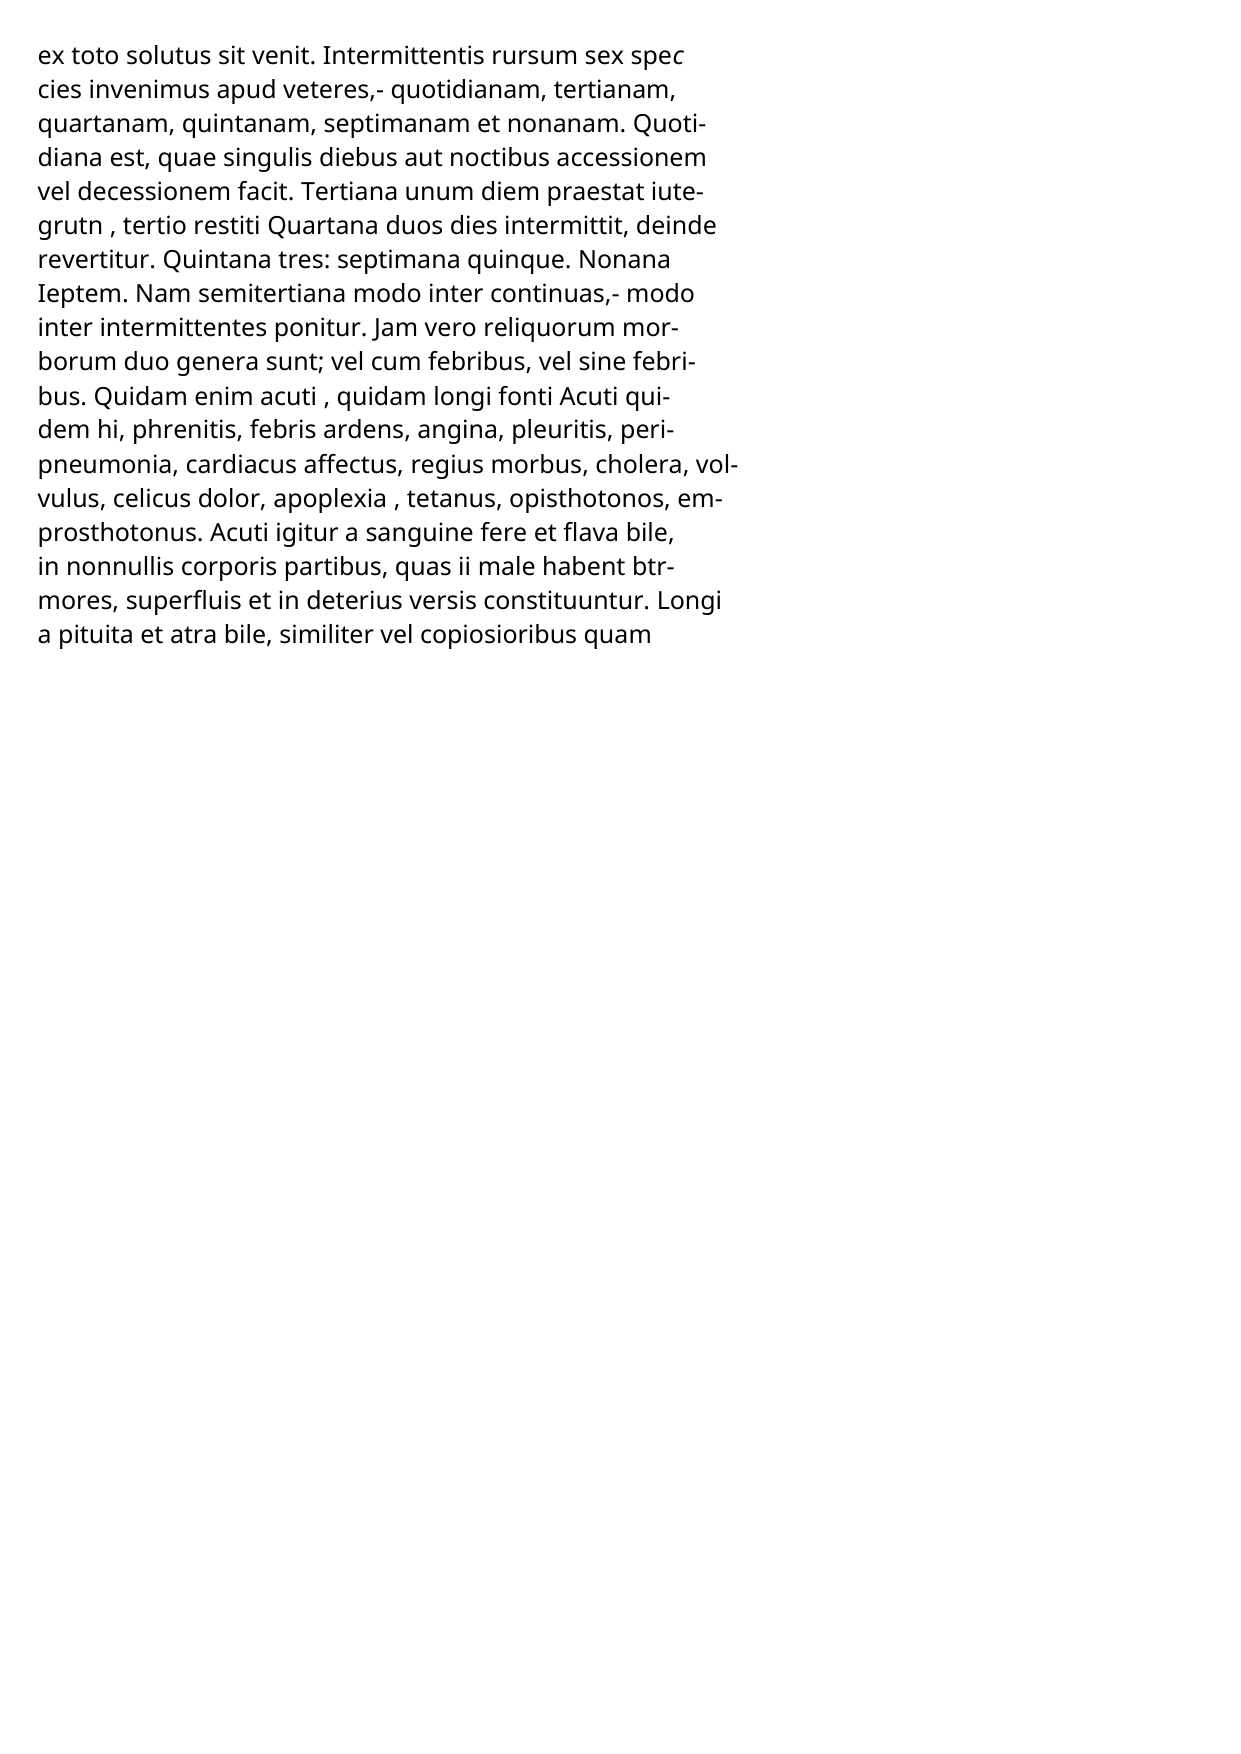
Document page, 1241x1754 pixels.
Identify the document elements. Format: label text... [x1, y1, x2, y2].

text ex toto solutus sit venit. Intermittentis rursum sex spec cies invenimus apud veteres,- quotidianam, tertianam, quartanam, quintanam, septimanam et nonanam. Quoti- diana est, quae singulis diebus aut noctibus accessionem vel decessionem facit. Tertiana unum diem praestat iute- grutn , tertio restiti Quartana duos dies intermittit, deinde revertitur. Quintana tres: septimana quinque. Nonana Ieptem. Nam semitertiana modo inter continuas,- modo inter intermittentes ponitur. Jam vero reliquorum mor- borum duo genera sunt; vel cum febribus, vel sine febri- bus. Quidam enim acuti , quidam longi fonti Acuti qui- dem hi, phrenitis, febris ardens, angina, pleuritis, peri- pneumonia, cardiacus affectus, regius morbus, cholera, vol- vulus, celicus dolor, apoplexia , tetanus, opisthotonos, em- prosthotonus. Acuti igitur a sanguine fere et flava bile, in nonnullis corporis partibus, quas ii male habent btr- mores, superfluis et in deterius versis constituuntur. Longi a pituita et atra bile, similiter vel copiosioribus quam [37, 37, 1203, 651]
